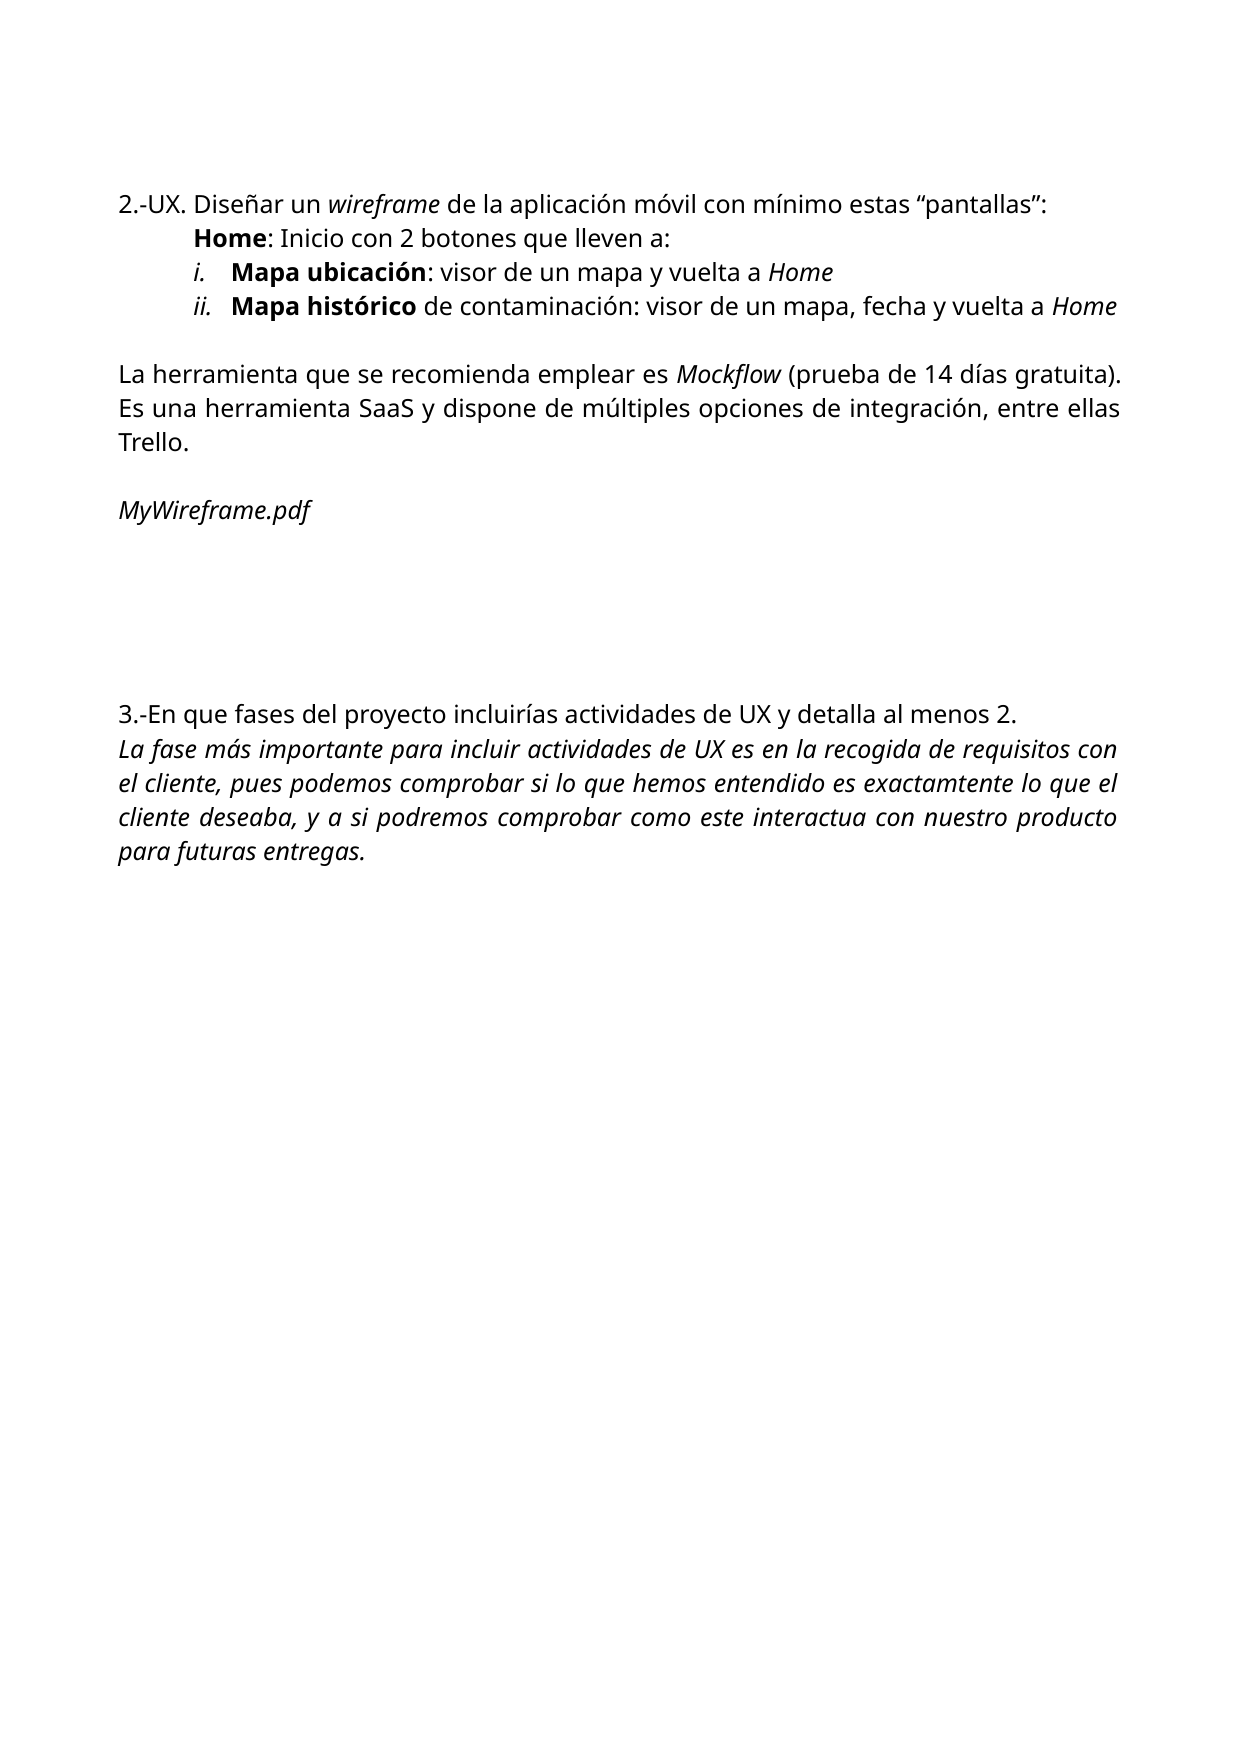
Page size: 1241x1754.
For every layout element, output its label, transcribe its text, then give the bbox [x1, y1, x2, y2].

text MyWireframe.pdf [118, 493, 1122, 527]
text La fase más importante para incluir actividades de UX es en la recogida de requisitos con el cliente, pues podemos comprobar si lo que hemos entendido es exactamtente lo que el cliente deseaba, y a si podremos comprobar como este interactua con nuestro producto para futuras entregas. [118, 731, 1122, 867]
list Home: Inicio con 2 botones que lleven a: [156, 220, 1122, 254]
list Mapa ubicación: visor de un mapa y vuelta a Home [193, 254, 1122, 288]
text 2.-UX. Diseñar un wireframe de la aplicación móvil con mínimo estas “pantallas”: [118, 186, 1122, 220]
text La herramienta que se recomienda emplear es Mockflow (prueba de 14 días gratuita). Es una herramienta SaaS y dispone de múltiples opciones de integración, entre ellas Trello. [118, 357, 1122, 459]
list Mapa histórico de contaminación: visor de un mapa, fecha y vuelta a Home [193, 288, 1122, 322]
text 3.-En que fases del proyecto incluirías actividades de UX y detalla al menos 2. [118, 697, 1122, 731]
